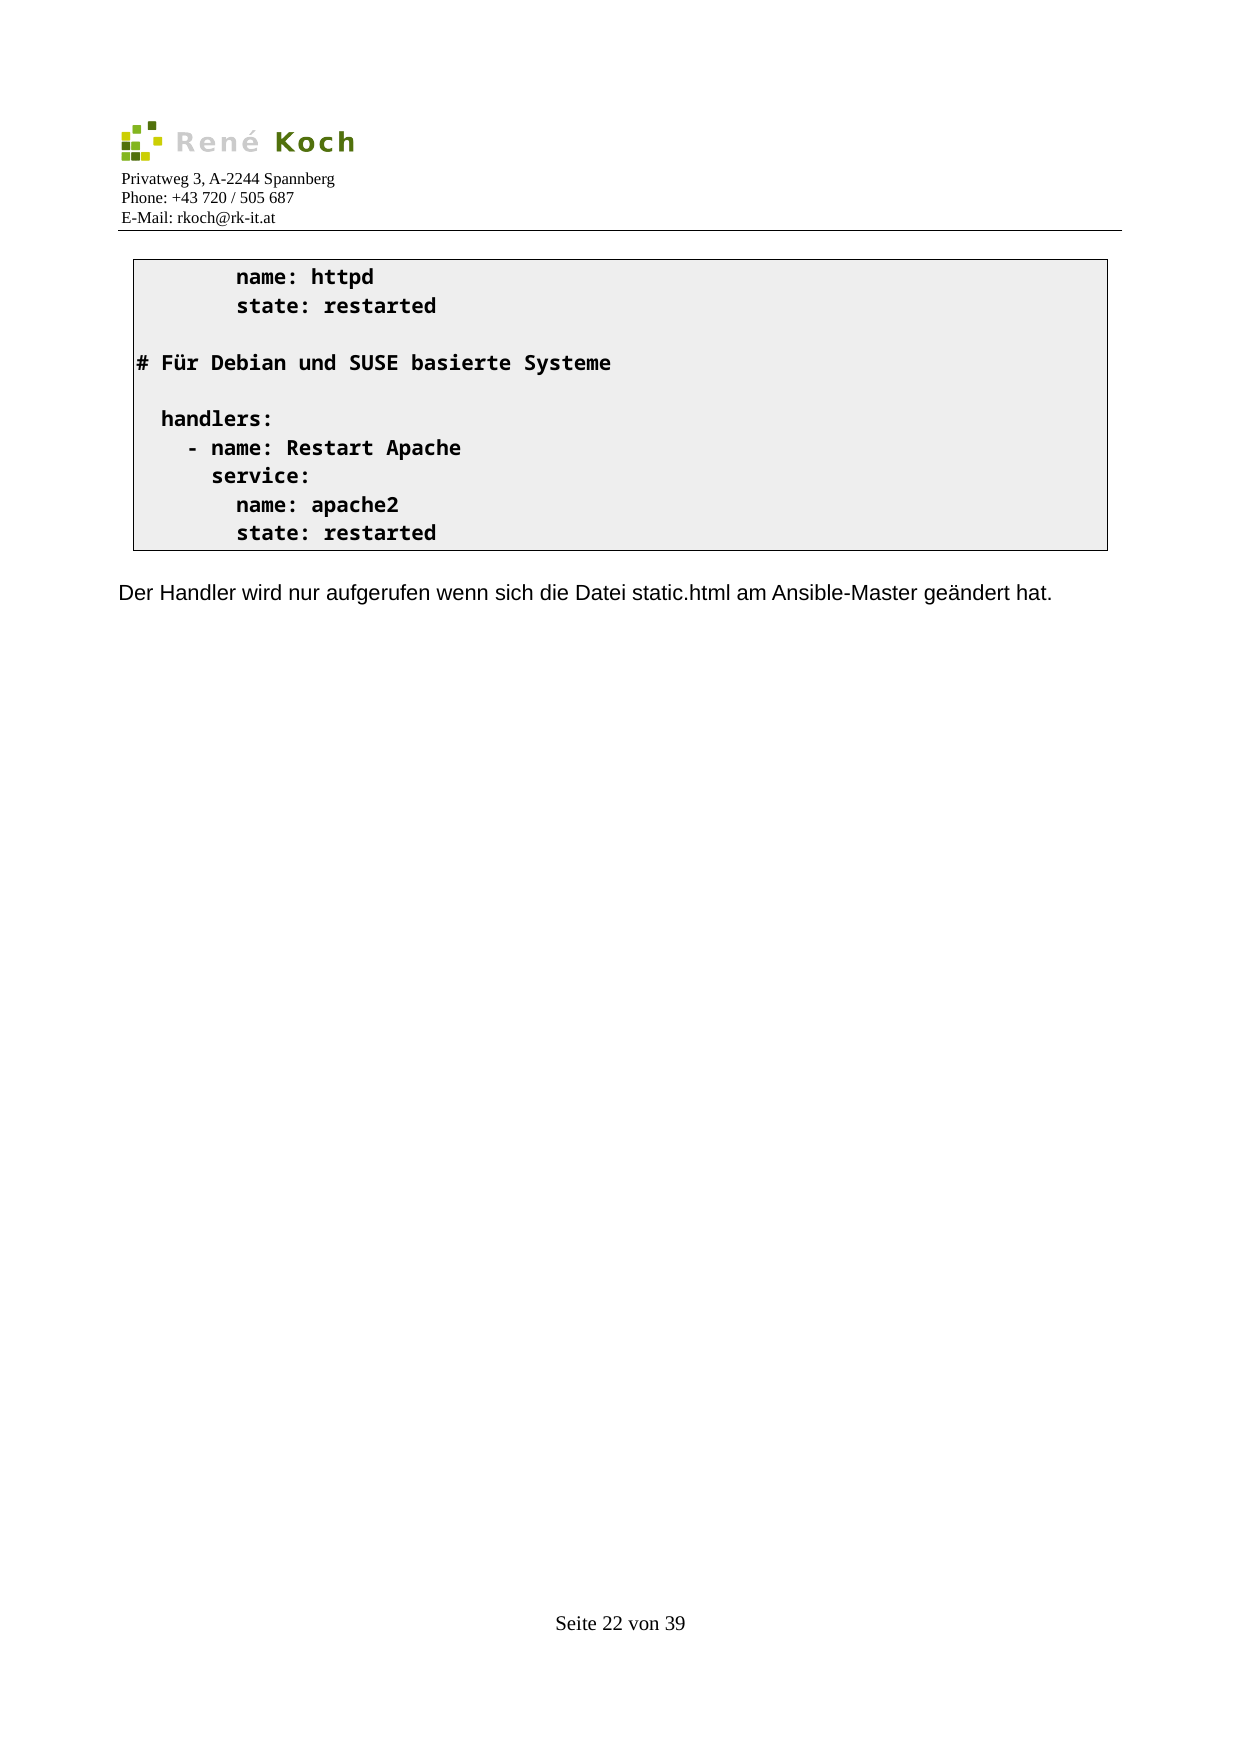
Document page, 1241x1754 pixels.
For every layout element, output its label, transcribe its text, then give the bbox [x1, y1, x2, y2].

text service: [134, 458, 1107, 487]
text # Für Debian und SUSE basierte Systeme [134, 344, 1107, 373]
picture [121, 121, 354, 161]
text Der Handler wird nur aufgerufen wenn sich die Datei static.html am Ansible-Master geändert hat. [118, 580, 1122, 605]
text handlers: [134, 401, 1107, 430]
text state: restarted [134, 515, 1107, 550]
text - name: Restart Apache [134, 430, 1107, 458]
text name: apache2 [134, 487, 1107, 515]
text state: restarted [134, 288, 1107, 316]
text name: httpd [134, 260, 1107, 288]
